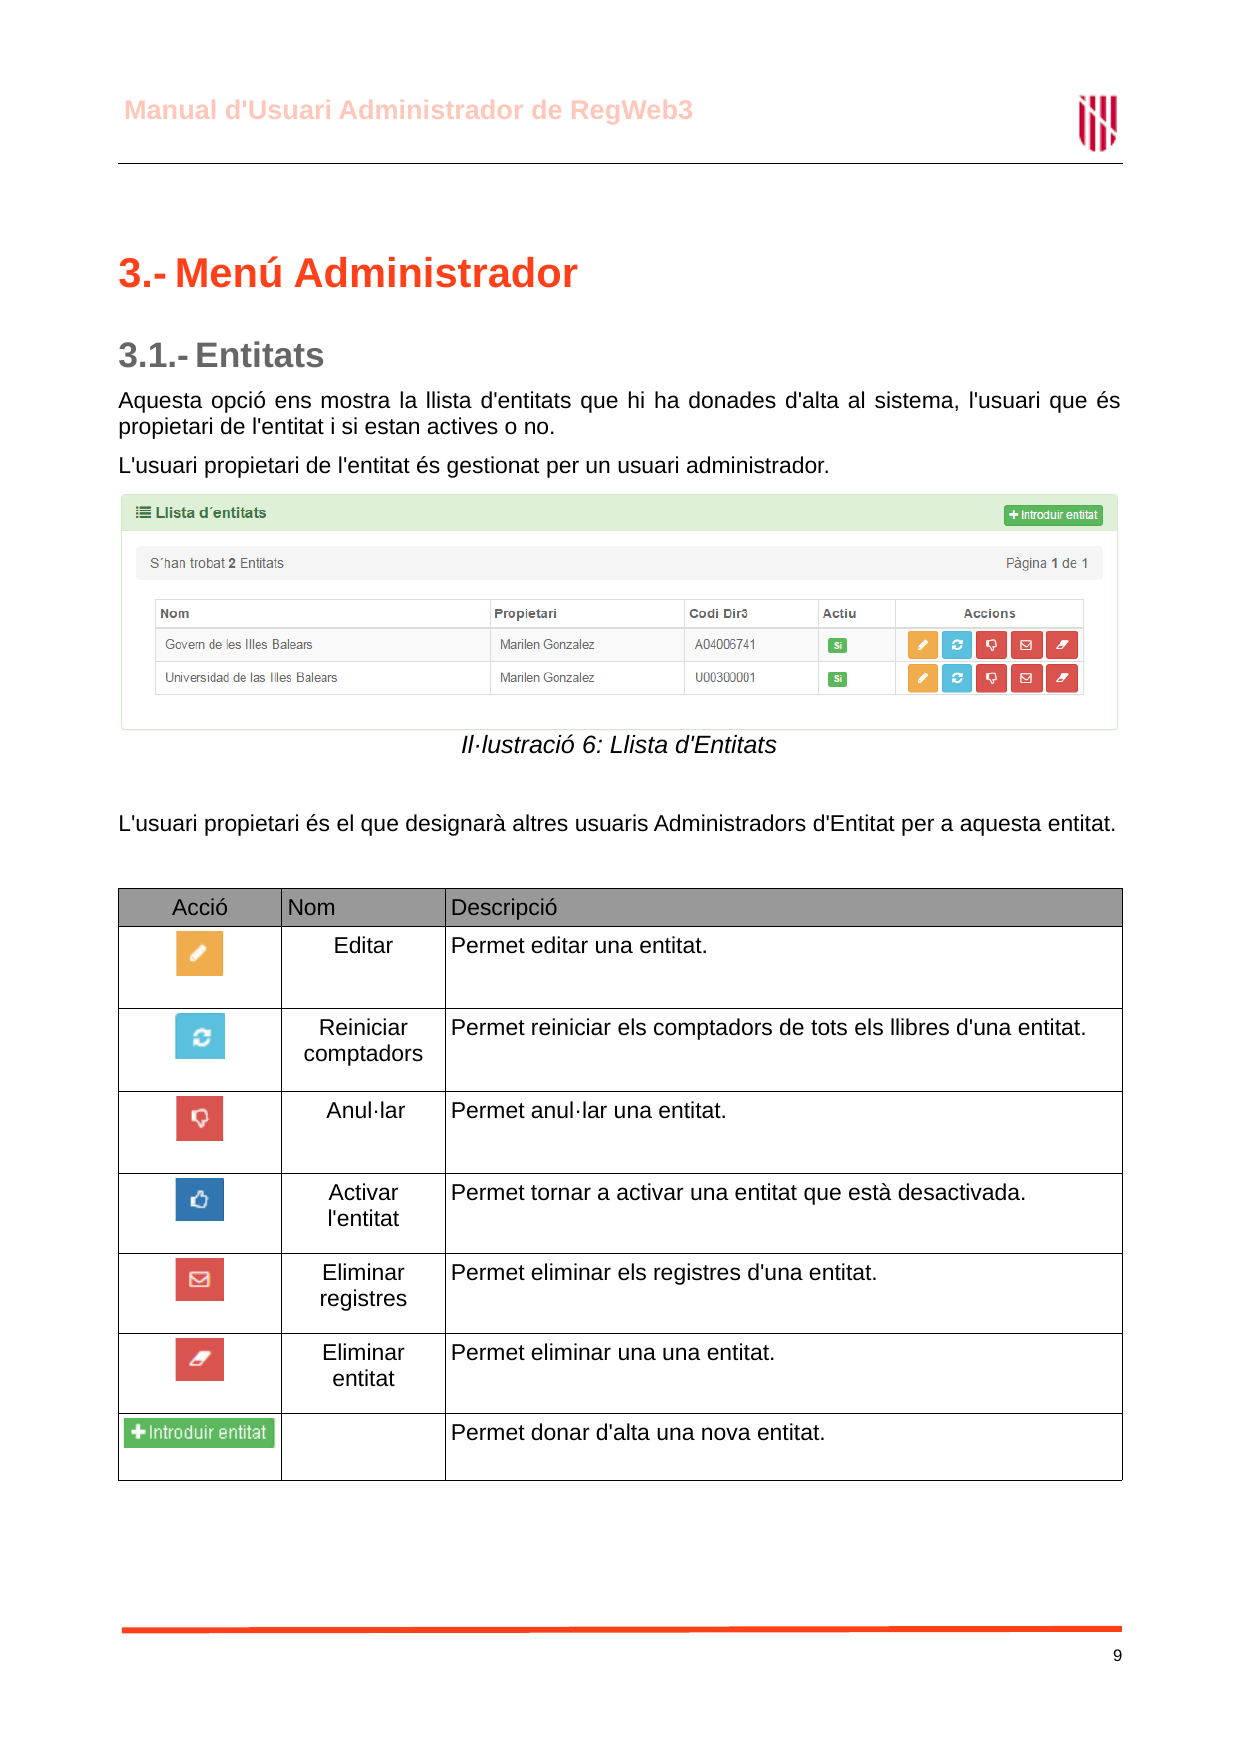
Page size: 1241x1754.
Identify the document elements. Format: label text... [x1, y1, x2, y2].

table_header Acció [119, 889, 281, 926]
table_cell [119, 1414, 281, 1447]
text Il·lustració 6: Llista d'Entitats [118, 731, 1122, 759]
table_cell [119, 1092, 281, 1173]
text L'usuari propietari és el que designarà altres usuaris Administradors d'Entitat per a aquesta entitat. [118, 759, 1122, 837]
picture [123, 1418, 276, 1448]
table_cell [282, 1414, 445, 1479]
table_cell Activar l'entitat [282, 1174, 445, 1253]
table_cell [119, 1174, 281, 1178]
table_cell Permet tornar a activar una entitat que està desactivada. [446, 1174, 1122, 1253]
table_cell Editar [282, 927, 445, 1008]
table_header Nom [282, 889, 445, 926]
subtitle Entitats [118, 334, 1122, 374]
table_cell Permet donar d'alta una nova entitat. [446, 1414, 1122, 1479]
table_cell Permet reiniciar els comptadors de tots els llibres d'una entitat. [446, 1009, 1122, 1091]
picture [176, 931, 224, 976]
table_cell [119, 1334, 281, 1413]
text Aquesta opció ens mostra la llista d'entitats que hi ha donades d'alta al sistema, l'usuari que és propietari de l'entitat i si estan actives o no. [118, 387, 1122, 440]
table_cell [119, 1009, 281, 1091]
subtitle Menú Administrador [118, 248, 1122, 296]
picture [175, 1178, 224, 1221]
picture [175, 1338, 224, 1381]
table_cell Anul·lar [282, 1092, 445, 1173]
table_cell [119, 1448, 281, 1479]
table_cell Permet editar una entitat. [446, 927, 1122, 1008]
table_header Descripció [446, 889, 1122, 926]
table_cell Permet eliminar els registres d'una entitat. [446, 1254, 1122, 1333]
table_cell Eliminar registres [282, 1254, 445, 1333]
table_cell Permet eliminar una una entitat. [446, 1334, 1122, 1413]
picture [175, 1258, 224, 1301]
picture [176, 1096, 224, 1141]
table_cell Eliminar entitat [282, 1334, 445, 1413]
picture [1075, 92, 1118, 156]
table_cell Permet anul·lar una entitat. [446, 1092, 1122, 1173]
table_cell [119, 1254, 281, 1258]
table_cell Reiniciar comptadors [282, 1009, 445, 1091]
text L'usuari propietari de l'entitat és gestionat per un usuari administrador. [118, 452, 1122, 478]
table_cell [119, 1259, 281, 1333]
table_cell [119, 1179, 281, 1253]
table_cell [119, 927, 281, 1008]
